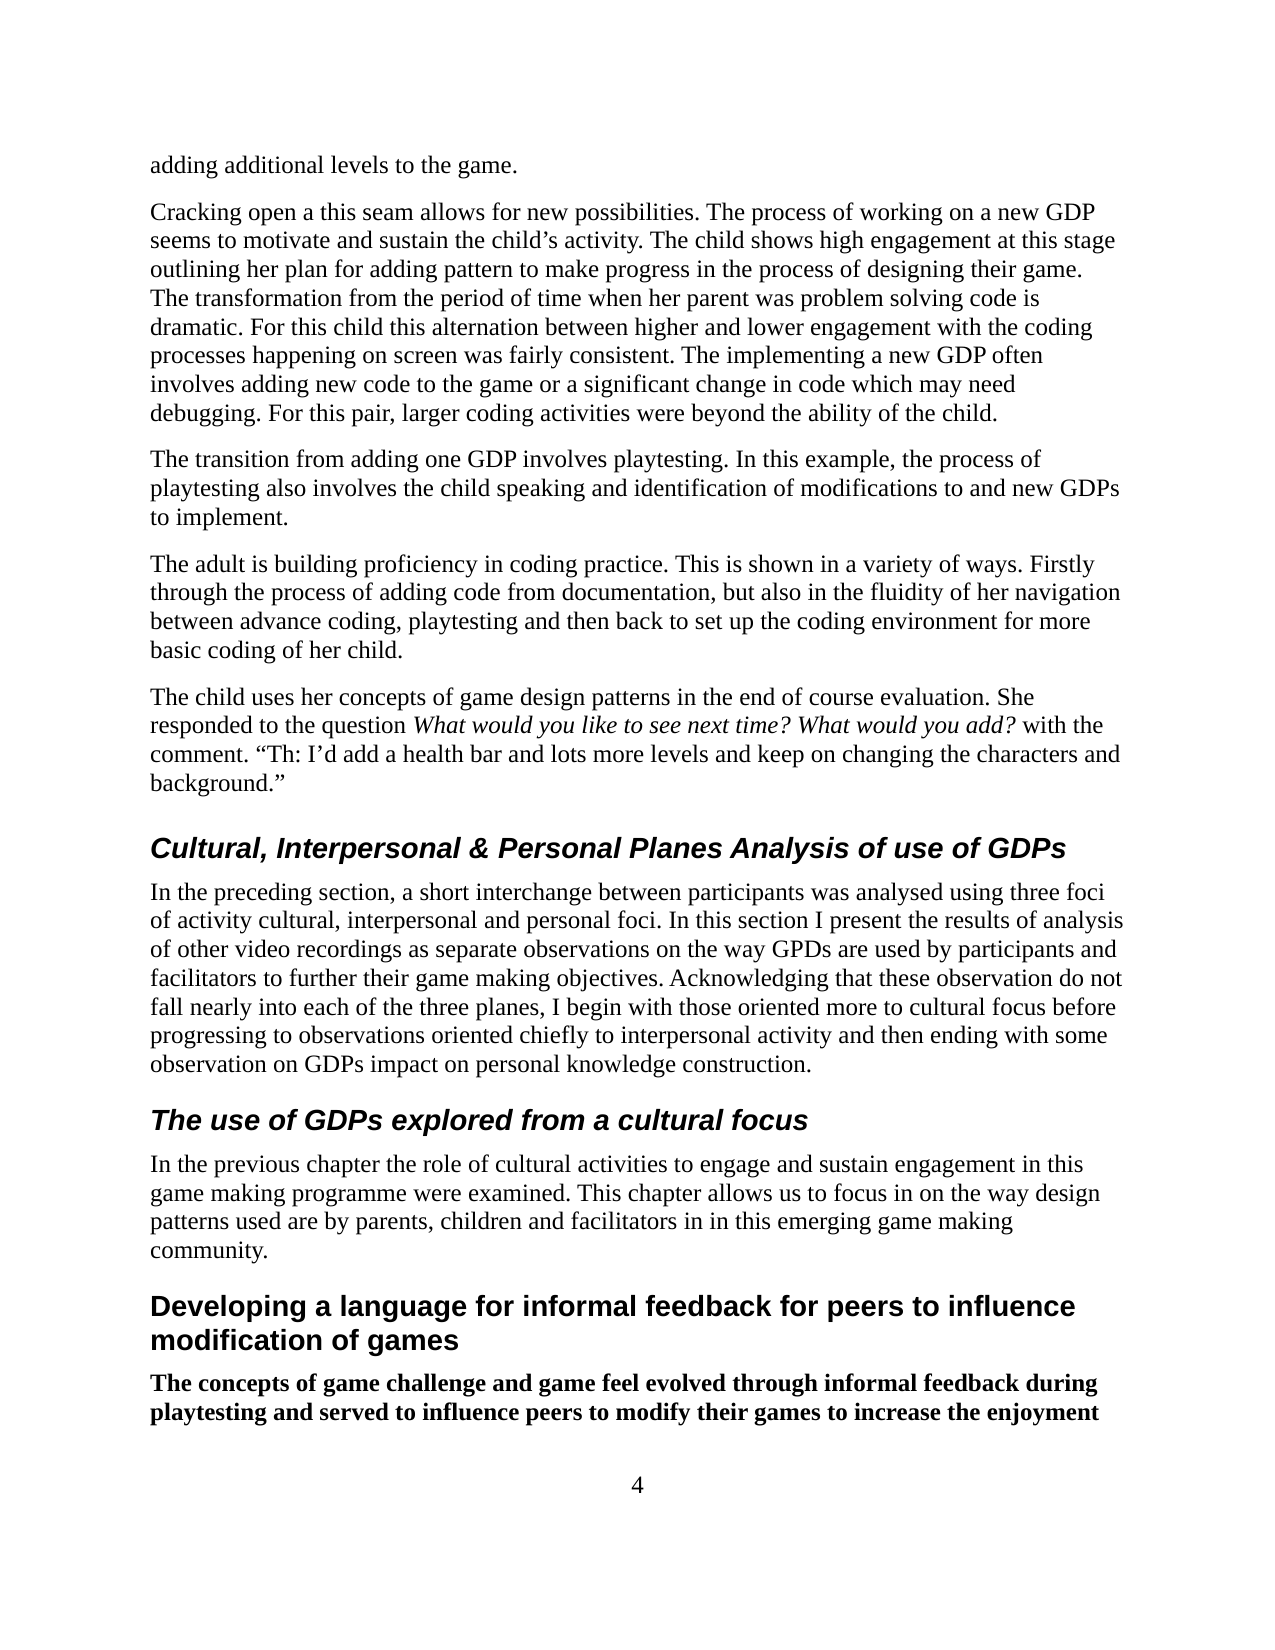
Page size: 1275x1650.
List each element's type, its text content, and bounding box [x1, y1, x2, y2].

text The adult is building proficiency in coding practice. This is shown in a variety of ways. Firstly through the process of adding code from documentation, but also in the fluidity of her navigation between advance coding, playtesting and then back to set up the coding environment for more basic coding of her child. [150, 549, 1125, 664]
text adding additional levels to the game. [150, 150, 1125, 179]
text In the preceding section, a short interchange between participants was analysed using three foci of activity cultural, interpersonal and personal foci. In this section I present the results of analysis of other video recordings as separate observations on the way GPDs are used by participants and facilitators to further their game making objectives. Acknowledging that these observation do not fall nearly into each of the three planes, I begin with those oriented more to cultural focus before progressing to observations oriented chiefly to interpersonal activity and then ending with some observation on GDPs impact on personal knowledge construction. [150, 877, 1125, 1078]
text Cracking open a this seam allows for new possibilities. The process of working on a new GDP seems to motivate and sustain the child’s activity. The child shows high engagement at this stage outlining her plan for adding pattern to make progress in the process of designing their game. The transformation from the period of time when her parent was problem solving code is dramatic. For this child this alternation between higher and lower engagement with the coding processes happening on screen was fairly consistent. The implementing a new GDP often involves adding new code to the game or a significant change in code which may need debugging. For this pair, larger coding activities were beyond the ability of the child. [150, 197, 1125, 427]
subtitle Developing a language for informal feedback for peers to influence modification of games [150, 1289, 1125, 1356]
subtitle Cultural, Interpersonal & Personal Planes Analysis of use of GDPs [150, 831, 1125, 864]
subtitle The use of GDPs explored from a cultural focus [150, 1103, 1125, 1136]
text In the previous chapter the role of cultural activities to engage and sustain engagement in this game making programme were examined. This chapter allows us to focus in on the way design patterns used are by parents, children and facilitators in in this emerging game making community. [150, 1149, 1125, 1264]
text The concepts of game challenge and game feel evolved through informal feedback during playtesting and served to influence peers to modify their games to increase the enjoyment [150, 1368, 1125, 1426]
text The child uses her concepts of game design patterns in the end of course evaluation. She responded to the question What would you like to see next time? What would you add? with the comment. “Th: I’d add a health bar and lots more levels and keep on changing the characters and background.” [150, 682, 1125, 797]
text The transition from adding one GDP involves playtesting. In this example, the process of playtesting also involves the child speaking and identification of modifications to and new GDPs to implement. [150, 444, 1125, 531]
